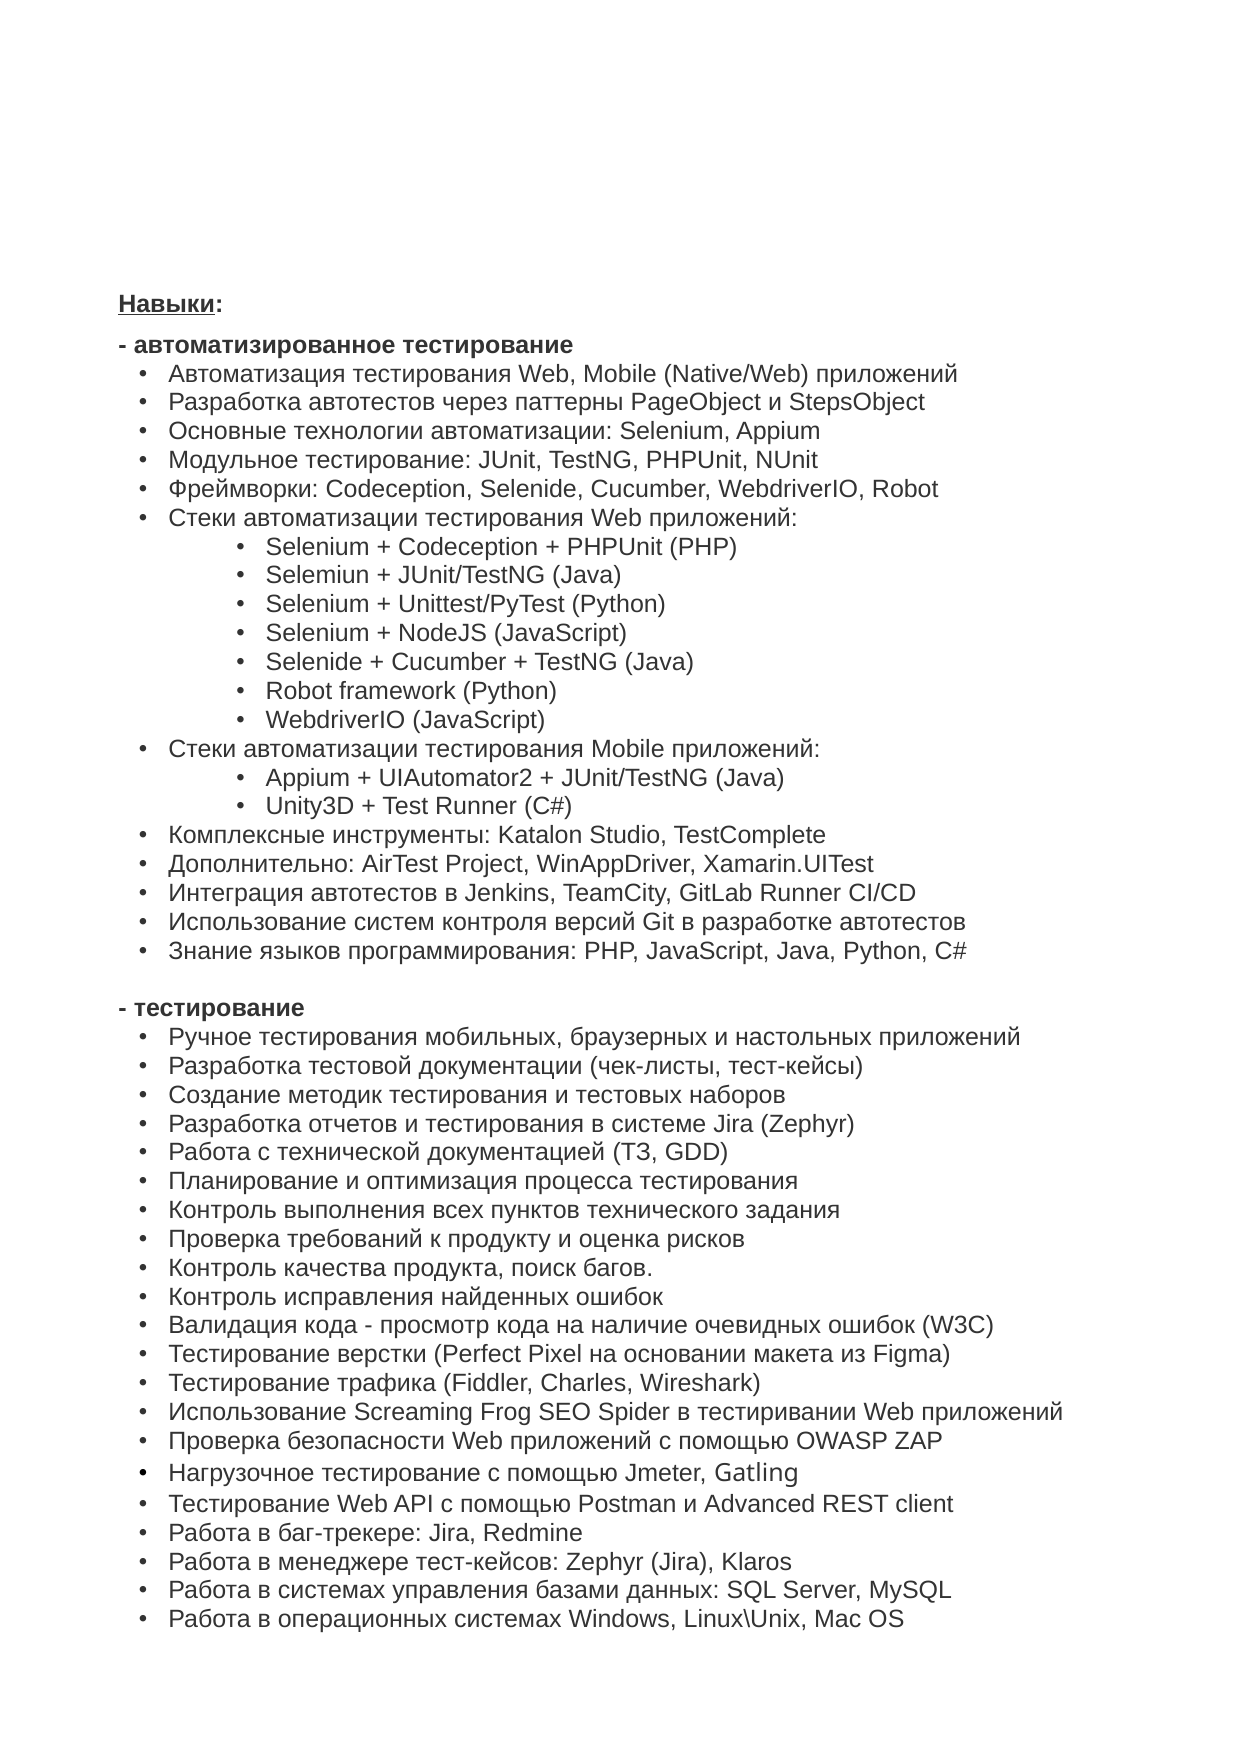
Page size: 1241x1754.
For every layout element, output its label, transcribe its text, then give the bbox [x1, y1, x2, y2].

list Использование Screaming Frog SEO Spider в тестиривании Web приложений [139, 1397, 1122, 1426]
list Комплексные инструменты: Katalon Studio, TestComplete [139, 820, 1122, 849]
list Автоматизация тестирования Web, Mobile (Native/Web) приложений [139, 358, 1122, 387]
list Selenide + Cucumber + TestNG (Java) [236, 647, 1122, 676]
list Интеграция автотестов в Jenkins, TeamCity, GitLab Runner CI/CD [139, 878, 1122, 907]
list Использование систем контроля версий Git в разработке автотестов [139, 907, 1122, 936]
list Валидация кода - просмотр кода на наличие очевидных ошибок (W3C) [139, 1311, 1122, 1339]
list WebdriverIO (JavaScript) [236, 705, 1122, 734]
list Контроль исправления найденных ошибок [139, 1282, 1122, 1311]
list Планирование и оптимизация процесса тестирования [139, 1166, 1122, 1195]
subtitle - автоматизированное тестирование [118, 330, 1122, 358]
list Тестирование трафика (Fiddler, Charles, Wireshark) [139, 1368, 1122, 1397]
list Разработка автотестов через паттерны PageObject и StepsObject [139, 387, 1122, 416]
list Работа в системах управления базами данных: SQL Server, MySQL [139, 1575, 1122, 1604]
list Ручное тестирования мобильных, браузерных и настольных приложений [139, 1022, 1122, 1051]
list Работа в баг-трекере: Jira, Redmine [139, 1518, 1122, 1547]
list Selenium + NodeJS (JavaScript) [236, 618, 1122, 647]
list Основные технологии автоматизации: Selenium, Appium [139, 416, 1122, 445]
list Selenium + Codeception + PHPUnit (PHP) [236, 532, 1122, 561]
list Тестирование верстки (Perfect Pixel на основании макета из Figma) [139, 1339, 1122, 1368]
list Контроль качества продукта, поиск багов. [139, 1253, 1122, 1282]
list Проверка безопасности Web приложений с помощью OWASP ZAP [139, 1426, 1122, 1455]
list Знание языков программирования: PHP, JavaScript, Java, Python, C# [139, 936, 1122, 964]
subtitle - тестирование [118, 993, 1122, 1022]
list Разработка тестовой документации (чек-листы, тест-кейсы) [139, 1051, 1122, 1080]
list Дополнительно: AirTest Project, WinAppDriver, Xamarin.UITest [139, 849, 1122, 878]
list Robot framework (Python) [236, 676, 1122, 705]
list Unity3D + Test Runner (C#) [236, 791, 1122, 820]
list Контроль выполнения всех пунктов технического задания [139, 1195, 1122, 1224]
list Работа в менеджере тест-кейсов: Zephyr (Jira), Klaros [139, 1547, 1122, 1575]
list Разработка отчетов и тестирования в системе Jira (Zephyr) [139, 1108, 1122, 1137]
list Работа с технической документацией (ТЗ, GDD) [139, 1137, 1122, 1166]
list Нагрузочное тестирование с помощью Jmeter, Gatling [139, 1455, 1122, 1489]
list Создание методик тестирования и тестовых наборов [139, 1080, 1122, 1108]
list Проверка требований к продукту и оценка рисков [139, 1224, 1122, 1253]
list Selenium + Unittest/PyTest (Python) [236, 589, 1122, 618]
list Тестирование Web API с помощью Postman и Advanced REST client [139, 1489, 1122, 1518]
list Модульное тестирование: JUnit, TestNG, PHPUnit, NUnit [139, 445, 1122, 474]
list Selemiun + JUnit/TestNG (Java) [236, 561, 1122, 589]
list Appium + UIAutomator2 + JUnit/TestNG (Java) [236, 762, 1122, 791]
list Стеки автоматизации тестирования Web приложений: [139, 503, 1122, 532]
subtitle Навыки: [118, 288, 1122, 317]
list Работа в операционных системах Windows, Linux\Unix, Mac OS [139, 1604, 1122, 1633]
list Стеки автоматизации тестирования Mobile приложений: [139, 734, 1122, 762]
list Фреймворки: Codeception, Selenide, Cucumber, WebdriverIO, Robot [139, 474, 1122, 503]
